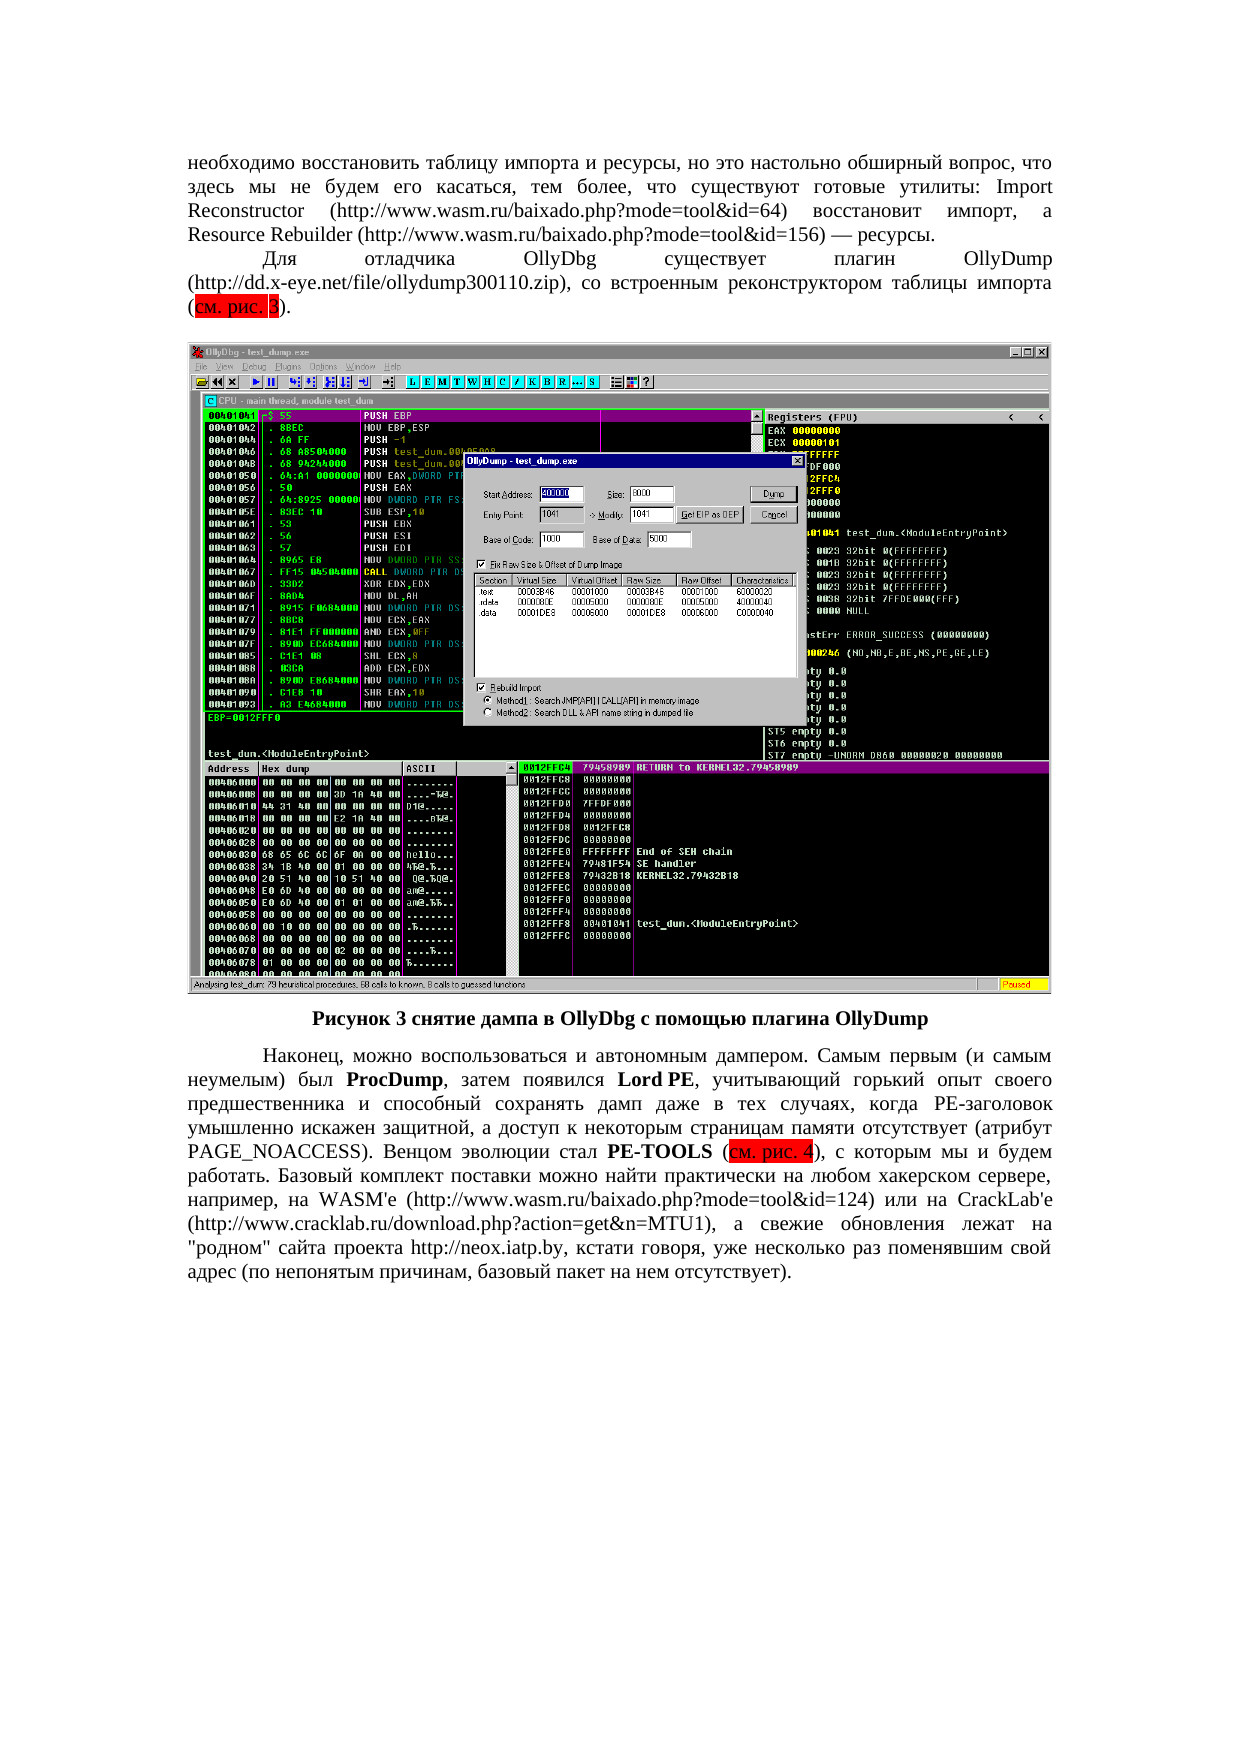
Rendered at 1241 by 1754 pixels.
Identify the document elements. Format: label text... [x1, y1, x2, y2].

text необходимо восстановить таблицу импорта и ресурсы, но это настольно обширный вопрос, что здесь мы не будем его касаться, тем более, что существуют готовые утилиты: Import Reconstructor (http://www.wasm.ru/baixado.php?mode=tool&id=64) восстановит импорт, а Resource Rebuilder (http://www.wasm.ru/baixado.php?mode=tool&id=156) — ресурсы. [187, 150, 1053, 246]
picture [187, 342, 1052, 994]
text Для отладчика OllyDbg существует плагин OllyDump (http://dd.x-eye.net/file/ollydump300110.zip), со встроенным реконструктором таблицы импорта (см. рис. 3). [187, 246, 1053, 318]
text Наконец, можно воспользоваться и автономным дампером. Самым первым (и самым неумелым) был ProcDump, затем появился Lord PE, учитывающий горький опыт своего предшественника и способный сохранять дамп даже в тех случаях, когда PE-заголовок умышленно искажен защитной, а доступ к некоторым страницам памяти отсутствует (атрибут PAGE_NOACCESS). Венцом эволюции стал PE-TOOLS (см. рис. 4), с которым мы и будем работать. Базовый комплект поставки можно найти практически на любом хакерском сервере, например, на WASM'е (http://www.wasm.ru/baixado.php?mode=tool&id=124) или на CrackLab'е (http://www.cracklab.ru/download.php?action=get&n=MTU1), а свежие обновления лежат на "родном" сайта проекта http://neox.iatp.by, кстати говоря, уже несколько раз поменявшим свой адрес (по непонятым причинам, базовый пакет на нем отсутствует). [187, 1042, 1053, 1283]
text Рисунок 3 снятие дампа в OllyDbg с помощью плагина OllyDump [187, 1006, 1053, 1030]
